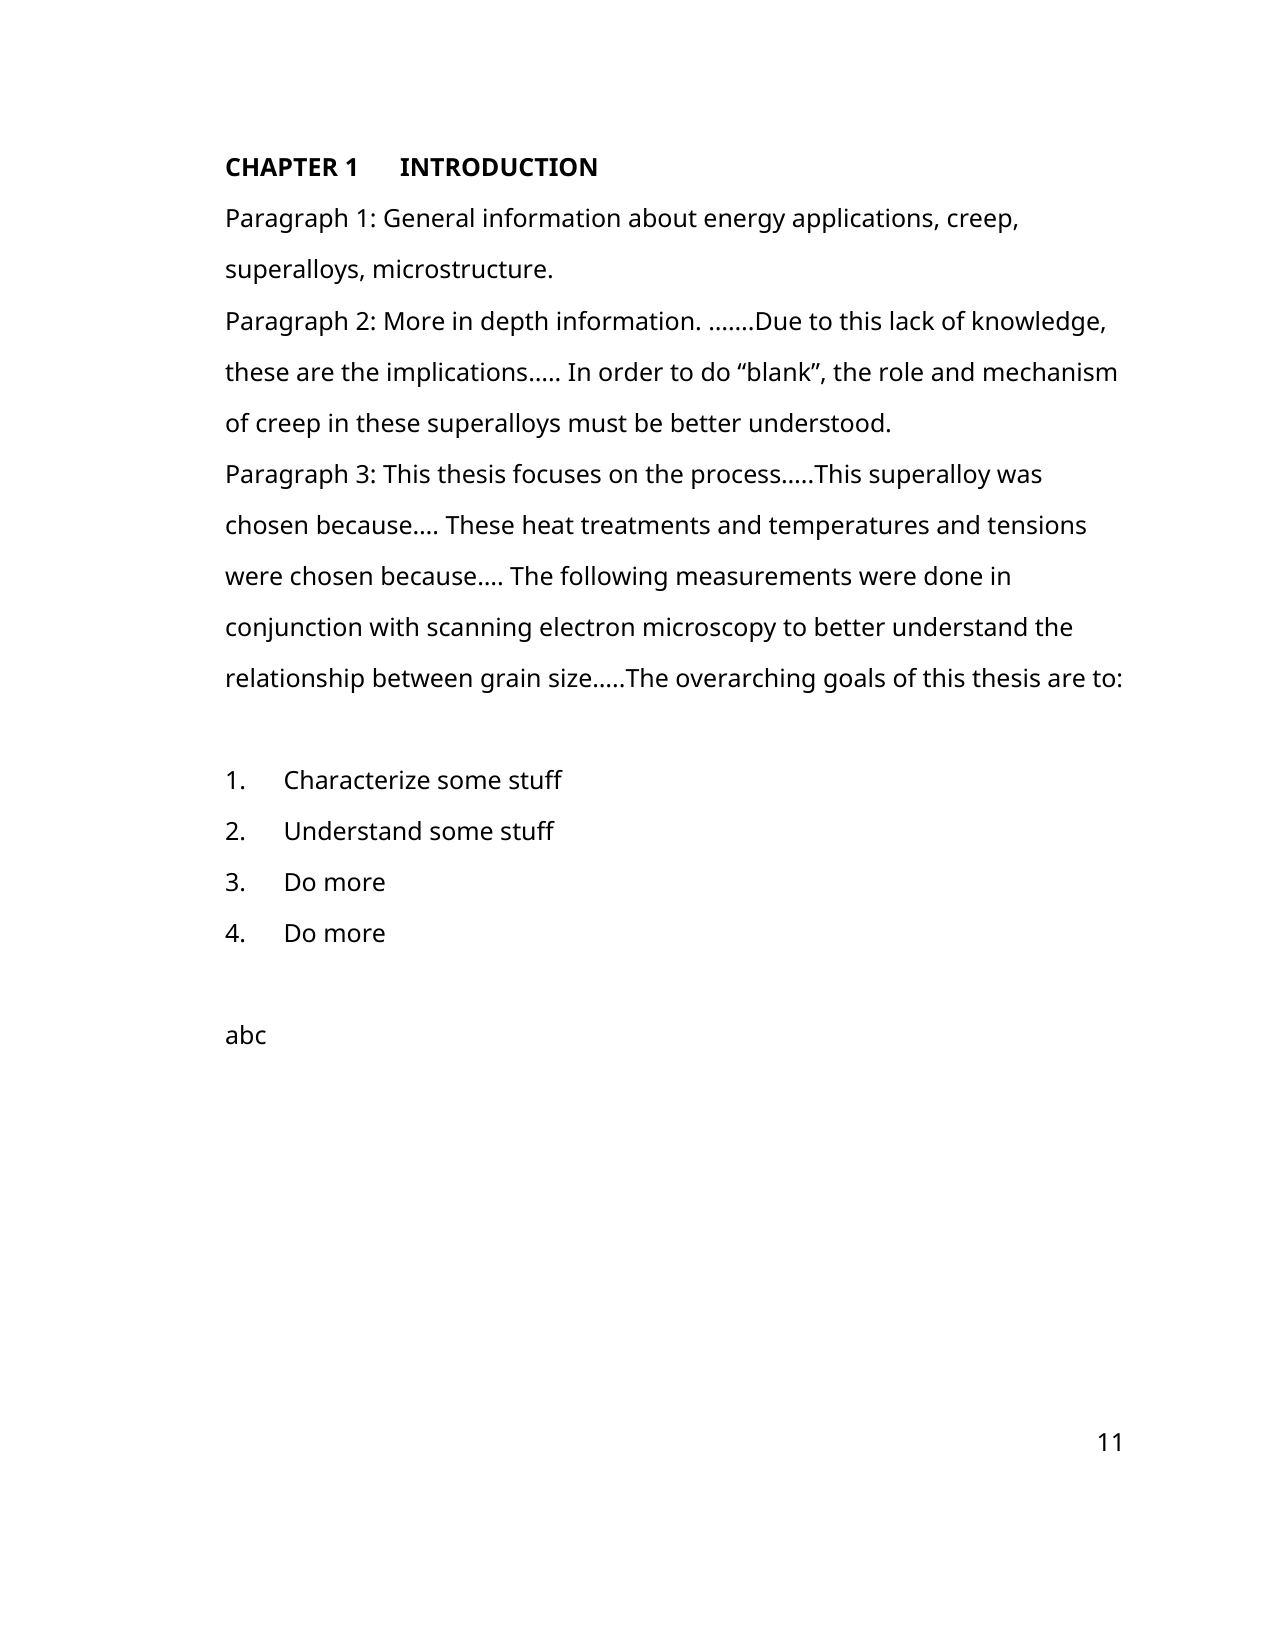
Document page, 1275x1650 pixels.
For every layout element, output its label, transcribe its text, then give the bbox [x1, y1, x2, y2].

text Paragraph 2: More in depth information. …….Due to this lack of knowledge, these are the implications….. In order to do “blank”, the role and mechanism of creep in these superalloys must be better understood. [225, 303, 1125, 439]
text 1. Characterize some stuff [225, 762, 1125, 797]
text 3. Do more [225, 864, 1125, 899]
text 2. Understand some stuff [225, 813, 1125, 848]
text Paragraph 1: General information about energy applications, creep, superalloys, microstructure. [225, 201, 1125, 286]
text Paragraph 3: This thesis focuses on the process…..This superalloy was chosen because…. These heat treatments and temperatures and tensions were chosen because…. The following measurements were done in conjunction with scanning electron microscopy to better understand the relationship between grain size…..The overarching goals of this thesis are to: [225, 456, 1125, 694]
text abc [225, 1018, 1125, 1052]
text 4. Do more [225, 916, 1125, 950]
text CHAPTER 1 INTRODUCTION [225, 150, 1125, 184]
